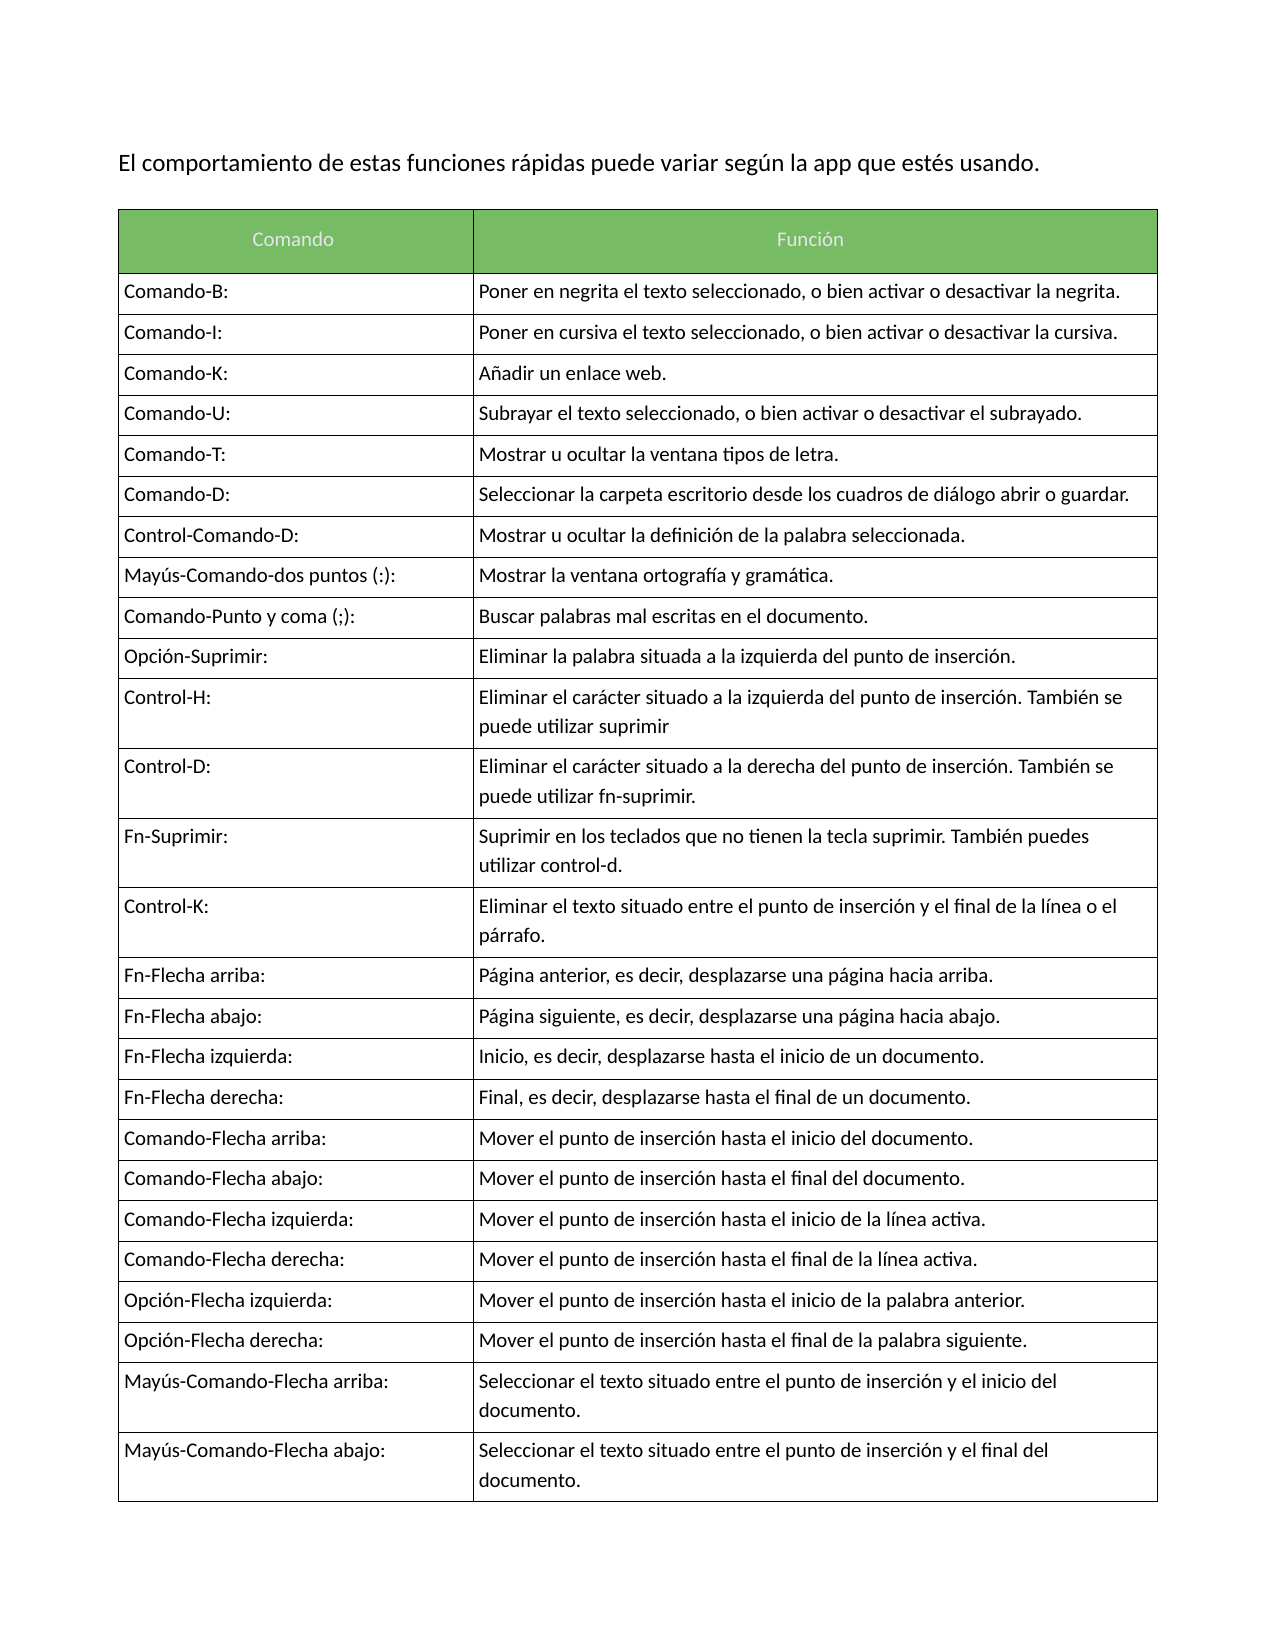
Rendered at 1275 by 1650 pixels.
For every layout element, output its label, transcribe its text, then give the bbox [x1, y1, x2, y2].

table_cell Fn-Flecha abajo: [119, 999, 473, 1038]
table_cell Fn-Flecha arriba: [119, 958, 473, 997]
table_cell Mover el punto de inserción hasta el inicio de la línea activa. [474, 1201, 1157, 1241]
table_cell Control-H: [119, 679, 473, 748]
table_cell Comando-Punto y coma (;): [119, 598, 473, 638]
table_cell Poner en negrita el texto seleccionado, o bien activar o desactivar la negrita. [474, 274, 1157, 313]
table_cell Comando-D: [119, 477, 473, 516]
table_cell Buscar palabras mal escritas en el documento. [474, 598, 1157, 638]
table_header Comando [119, 210, 473, 273]
table_cell Eliminar el carácter situado a la izquierda del punto de inserción. También se puede utilizar suprimir [474, 679, 1157, 748]
table_cell Mostrar la ventana ortografía y gramática. [474, 558, 1157, 597]
table_cell Comando-Flecha derecha: [119, 1242, 473, 1281]
table_cell Fn-Flecha izquierda: [119, 1039, 473, 1078]
table_cell Seleccionar la carpeta escritorio desde los cuadros de diálogo abrir o guardar. [474, 477, 1157, 516]
table_cell Suprimir en los teclados que no tienen la tecla suprimir. También puedes utilizar control-d. [474, 819, 1157, 887]
table_cell Mostrar u ocultar la definición de la palabra seleccionada. [474, 517, 1157, 557]
table_cell Eliminar el carácter situado a la derecha del punto de inserción. También se puede utilizar fn-suprimir. [474, 749, 1157, 817]
table_cell Comando-I: [119, 315, 473, 354]
table_cell Opción-Flecha izquierda: [119, 1282, 473, 1322]
table_cell Eliminar el texto situado entre el punto de inserción y el final de la línea o el párrafo. [474, 888, 1157, 957]
table_cell Opción-Suprimir: [119, 639, 473, 678]
table_cell Añadir un enlace web. [474, 355, 1157, 394]
table_cell Mover el punto de inserción hasta el final de la palabra siguiente. [474, 1323, 1157, 1362]
table_header Función [474, 210, 1157, 273]
table_cell Comando-Flecha arriba: [119, 1120, 473, 1159]
table_cell Subrayar el texto seleccionado, o bien activar o desactivar el subrayado. [474, 396, 1157, 435]
table_cell Mostrar u ocultar la ventana tipos de letra. [474, 436, 1157, 476]
table_cell Página anterior, es decir, desplazarse una página hacia arriba. [474, 958, 1157, 997]
table_cell Final, es decir, desplazarse hasta el final de un documento. [474, 1080, 1157, 1119]
table_cell Comando-T: [119, 436, 473, 476]
table_cell Control-Comando-D: [119, 517, 473, 557]
table_cell Mayús-Comando-Flecha arriba: [119, 1363, 473, 1432]
table_cell Mover el punto de inserción hasta el final de la línea activa. [474, 1242, 1157, 1281]
table_cell Mayús-Comando-Flecha abajo: [119, 1433, 473, 1501]
table_cell Seleccionar el texto situado entre el punto de inserción y el inicio del documento. [474, 1363, 1157, 1432]
table_cell Comando-U: [119, 396, 473, 435]
table_cell Poner en cursiva el texto seleccionado, o bien activar o desactivar la cursiva. [474, 315, 1157, 354]
table_cell Mayús-Comando-dos puntos (:): [119, 558, 473, 597]
table_cell Seleccionar el texto situado entre el punto de inserción y el final del documento. [474, 1433, 1157, 1501]
table_cell Comando-Flecha abajo: [119, 1161, 473, 1200]
table_cell Comando-K: [119, 355, 473, 394]
table_cell Inicio, es decir, desplazarse hasta el inicio de un documento. [474, 1039, 1157, 1078]
table_cell Mover el punto de inserción hasta el inicio de la palabra anterior. [474, 1282, 1157, 1322]
table_cell Fn-Flecha derecha: [119, 1080, 473, 1119]
table_cell Control-K: [119, 888, 473, 957]
table_cell Eliminar la palabra situada a la izquierda del punto de inserción. [474, 639, 1157, 678]
table_cell Comando-B: [119, 274, 473, 313]
table_cell Control-D: [119, 749, 473, 817]
table_cell Página siguiente, es decir, desplazarse una página hacia abajo. [474, 999, 1157, 1038]
table_cell Opción-Flecha derecha: [119, 1323, 473, 1362]
table_cell Mover el punto de inserción hasta el final del documento. [474, 1161, 1157, 1200]
table_cell Mover el punto de inserción hasta el inicio del documento. [474, 1120, 1157, 1159]
text El comportamiento de estas funciones rápidas puede variar según la app que estés usando. [118, 148, 1127, 178]
table_cell Fn-Suprimir: [119, 819, 473, 887]
table_cell Comando-Flecha izquierda: [119, 1201, 473, 1241]
